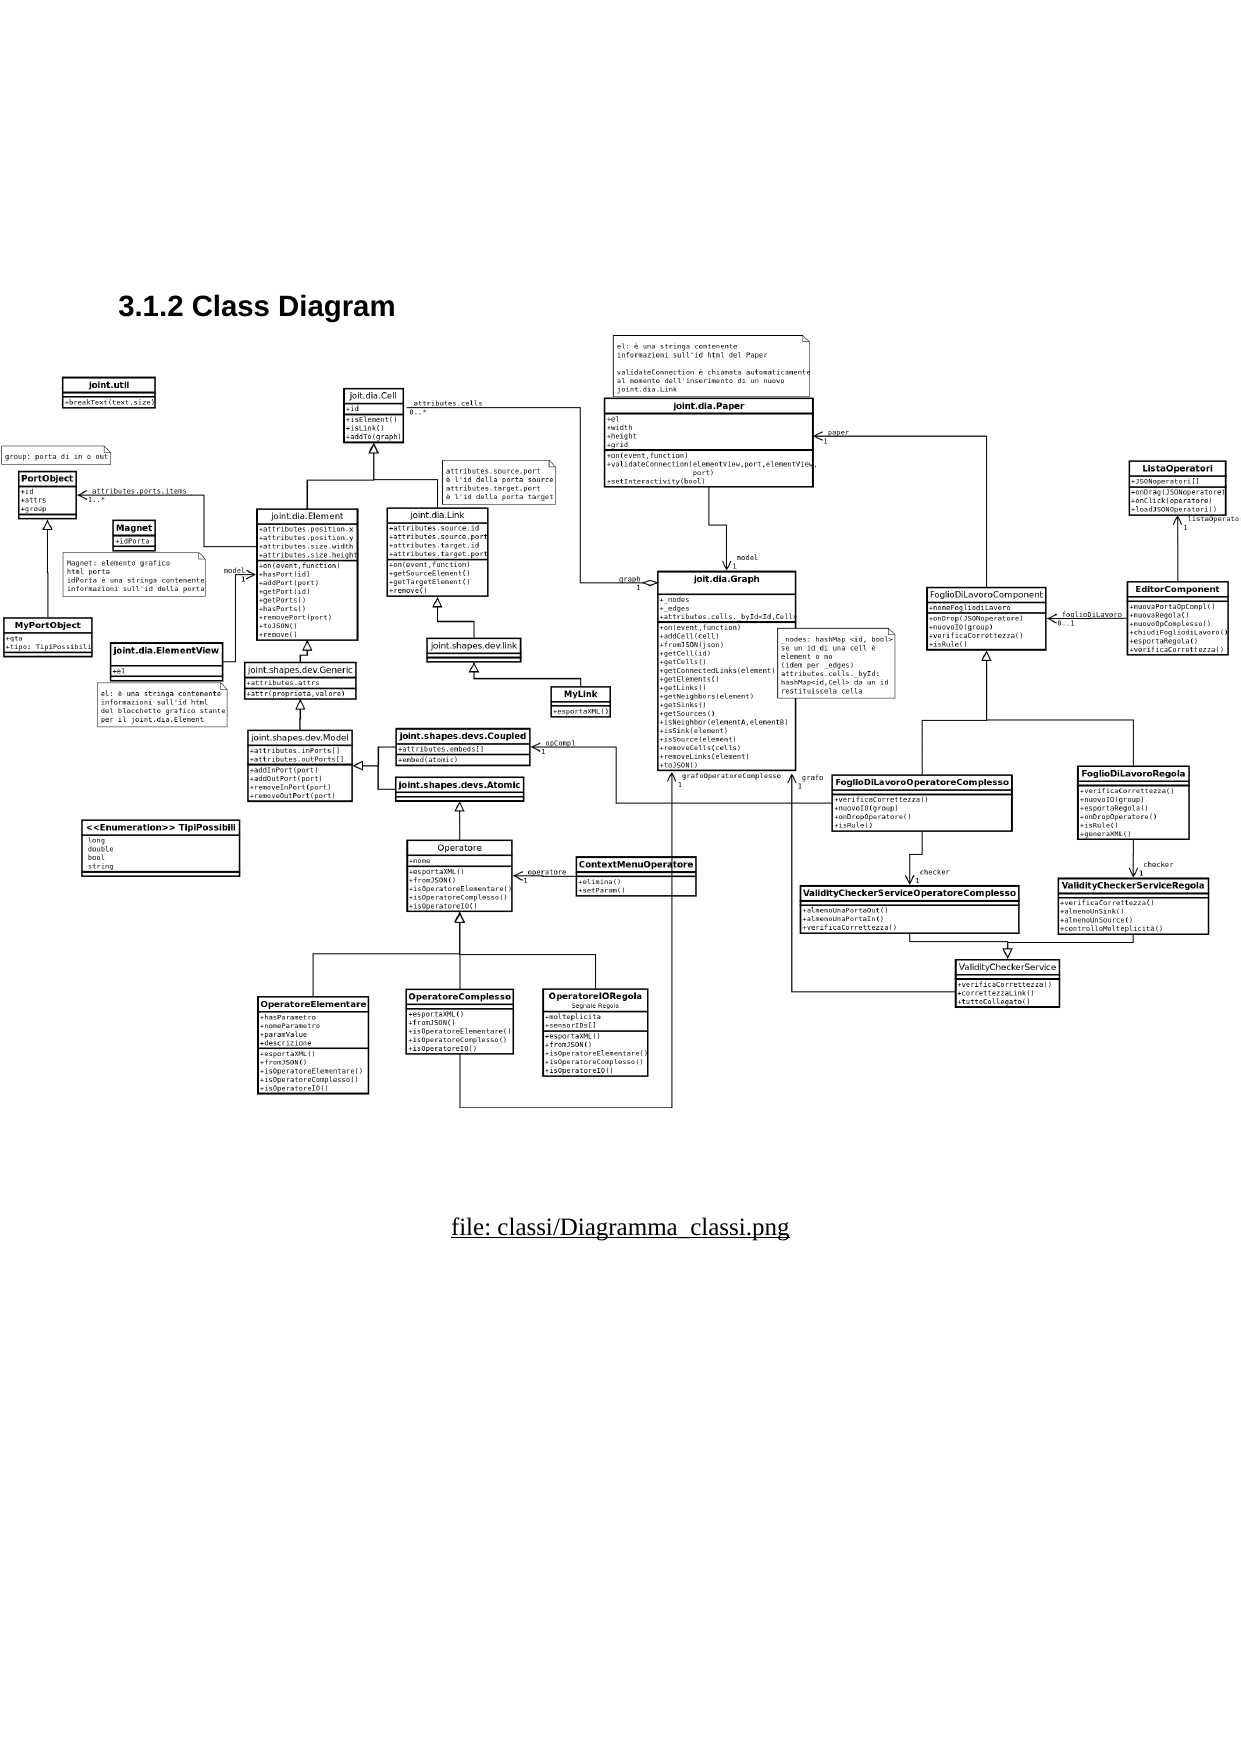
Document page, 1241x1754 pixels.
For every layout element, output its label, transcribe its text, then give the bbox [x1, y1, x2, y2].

subtitle 3.1.2 Class Diagram [118, 289, 1122, 323]
picture [1, 335, 1241, 1108]
text file: classi/Diagramma_classi.png [118, 1212, 1122, 1241]
